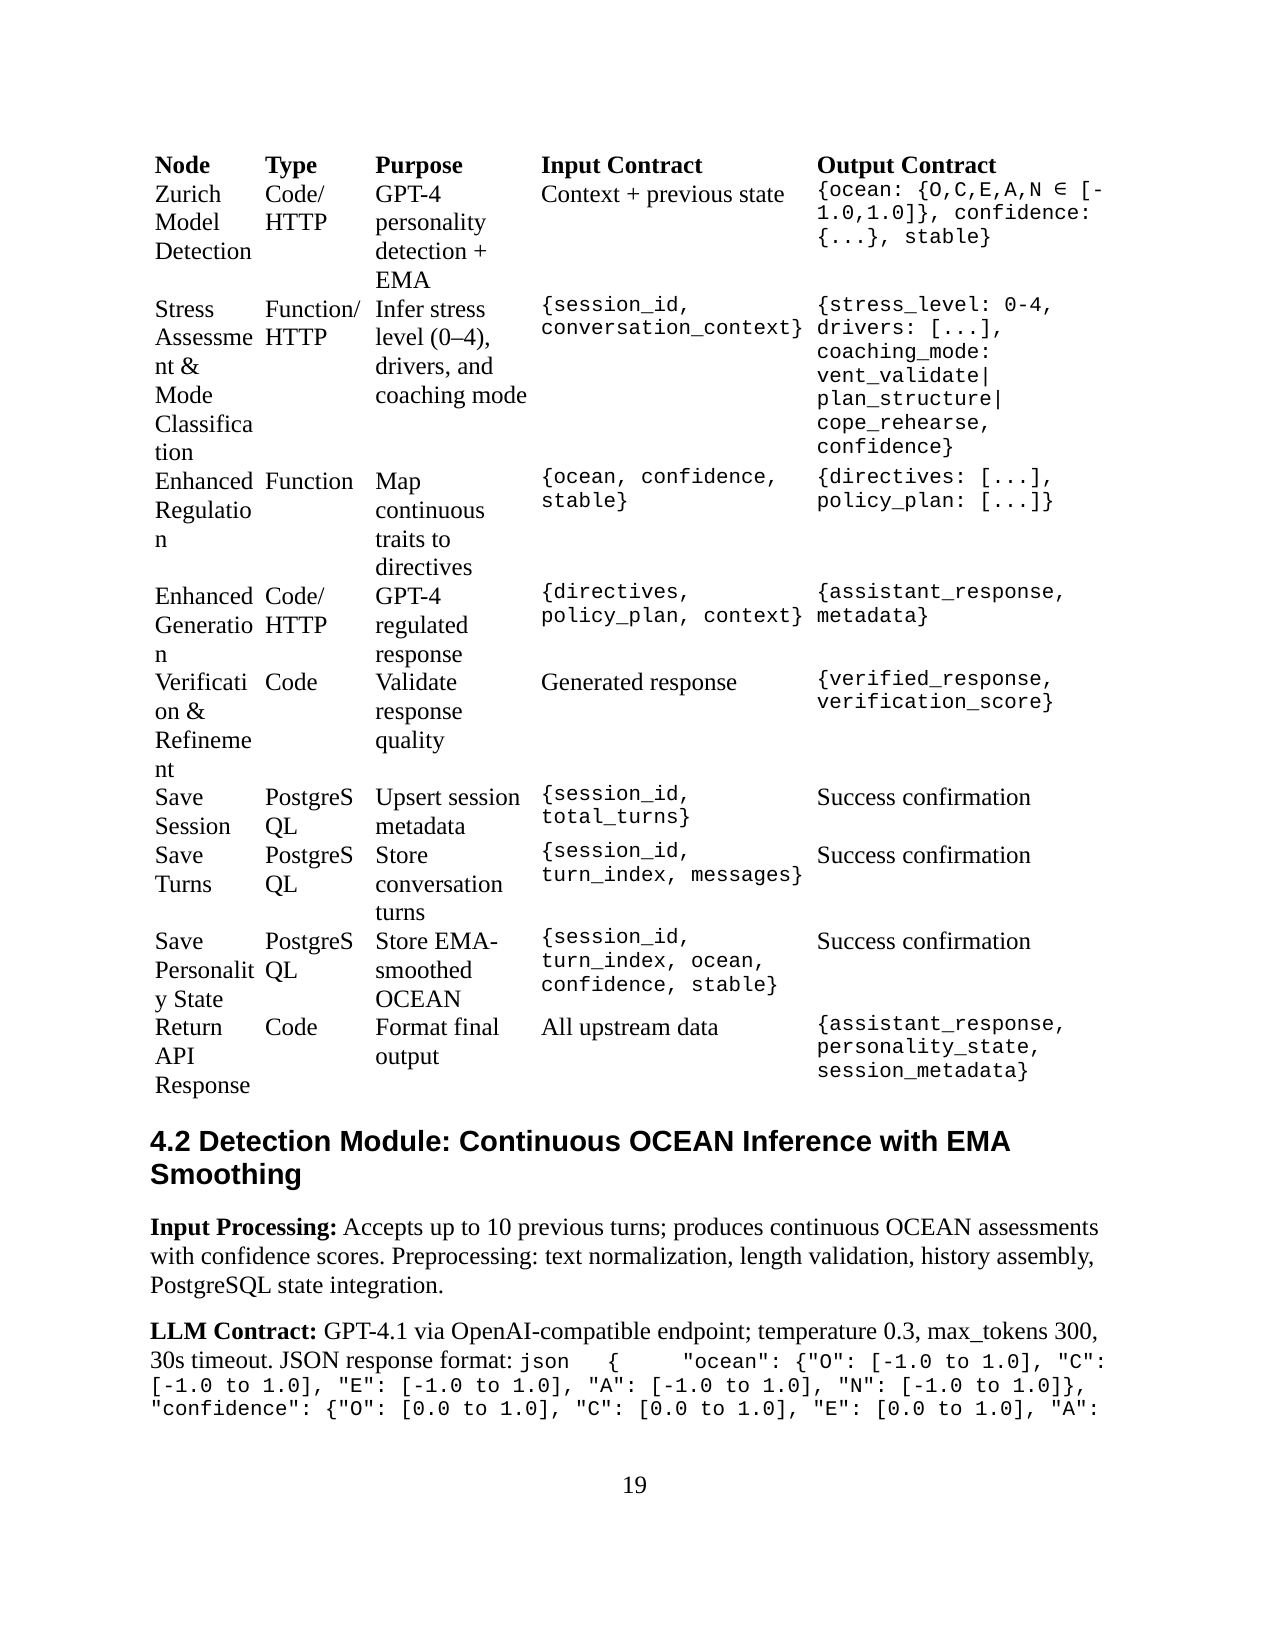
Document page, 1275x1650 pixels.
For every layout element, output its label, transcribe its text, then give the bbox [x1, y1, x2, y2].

table_cell {ocean: {O,C,E,A,N ∈ [-1.0,1.0]}, confidence: {...}, stable} [812, 179, 1125, 294]
table_header Purpose [371, 150, 536, 179]
table_cell Store EMA-smoothed OCEAN [371, 926, 536, 1012]
table_cell {stress_level: 0-4, drivers: [...], coaching_mode: vent_validate|plan_structure|cope_rehearse, confidence} [812, 294, 1125, 466]
table_cell Success confirmation [812, 840, 1125, 926]
table_cell All upstream data [536, 1013, 812, 1099]
table_cell {assistant_response, personality_state, session_metadata} [812, 1013, 1125, 1099]
table_cell Validate response quality [371, 668, 536, 782]
table_cell Map continuous traits to directives [371, 466, 536, 581]
table_cell Enhanced Generation [150, 581, 260, 667]
table_cell Return API Response [150, 1013, 260, 1099]
table_cell Code/HTTP [260, 581, 371, 667]
table_cell Success confirmation [812, 926, 1125, 1012]
table_cell Code [260, 668, 371, 782]
table_cell Success confirmation [812, 783, 1125, 840]
table_cell {ocean, confidence, stable} [536, 466, 812, 581]
table_cell Verification & Refinement [150, 668, 260, 782]
table_cell Upsert session metadata [371, 783, 536, 840]
table_cell Infer stress level (0–4), drivers, and coaching mode [371, 294, 536, 466]
table_cell Zurich Model Detection [150, 179, 260, 294]
table_cell {session_id, turn_index, ocean, confidence, stable} [536, 926, 812, 1012]
table_cell Save Personality State [150, 926, 260, 1012]
table_cell Format final output [371, 1013, 536, 1099]
table_cell Code [260, 1013, 371, 1099]
table_cell Context + previous state [536, 179, 812, 294]
table_cell PostgreSQL [260, 783, 371, 840]
table_header Output Contract [812, 150, 1125, 179]
table_cell Enhanced Regulation [150, 466, 260, 581]
table_cell {directives: [...], policy_plan: [...]} [812, 466, 1125, 581]
table_cell Save Turns [150, 840, 260, 926]
table_header Input Contract [536, 150, 812, 179]
table_header Type [260, 150, 371, 179]
table_cell Store conversation turns [371, 840, 536, 926]
table_header Node [150, 150, 260, 179]
table_cell {assistant_response, metadata} [812, 581, 1125, 667]
table_cell {session_id, conversation_context} [536, 294, 812, 466]
table_cell Function/HTTP [260, 294, 371, 466]
text Input Processing: Accepts up to 10 previous turns; produces continuous OCEAN assessments with confidence scores. Preprocessing: text normalization, length validation, history assembly, PostgreSQL state integration. [150, 1212, 1125, 1298]
table_cell {session_id, turn_index, messages} [536, 840, 812, 926]
table_cell PostgreSQL [260, 926, 371, 1012]
table_cell PostgreSQL [260, 840, 371, 926]
table_cell Save Session [150, 783, 260, 840]
table_cell GPT-4 personality detection + EMA [371, 179, 536, 294]
subtitle 4.2 Detection Module: Continuous OCEAN Inference with EMA Smoothing [150, 1124, 1125, 1191]
text LLM Contract: GPT-4.1 via OpenAI-compatible endpoint; temperature 0.3, max_tokens 300, 30s timeout. JSON response format: json { "ocean": {"O": [-1.0 to 1.0], "C": [-1.0 to 1.0], "E": [-1.0 to 1.0], "A": [-1.0 to 1.0], "N": [-1.0 to 1.0]}, "confidence": {"O": [0.0 to 1.0], "C": [0.0 to 1.0], "E": [0.0 to 1.0], "A": [150, 1316, 1125, 1422]
table_cell Code/HTTP [260, 179, 371, 294]
table_cell {verified_response, verification_score} [812, 668, 1125, 782]
table_cell Generated response [536, 668, 812, 782]
table_cell Function [260, 466, 371, 581]
table_cell {session_id, total_turns} [536, 783, 812, 840]
table_cell {directives, policy_plan, context} [536, 581, 812, 667]
table_cell GPT-4 regulated response [371, 581, 536, 667]
table_cell Stress Assessment & Mode Classification [150, 294, 260, 466]
